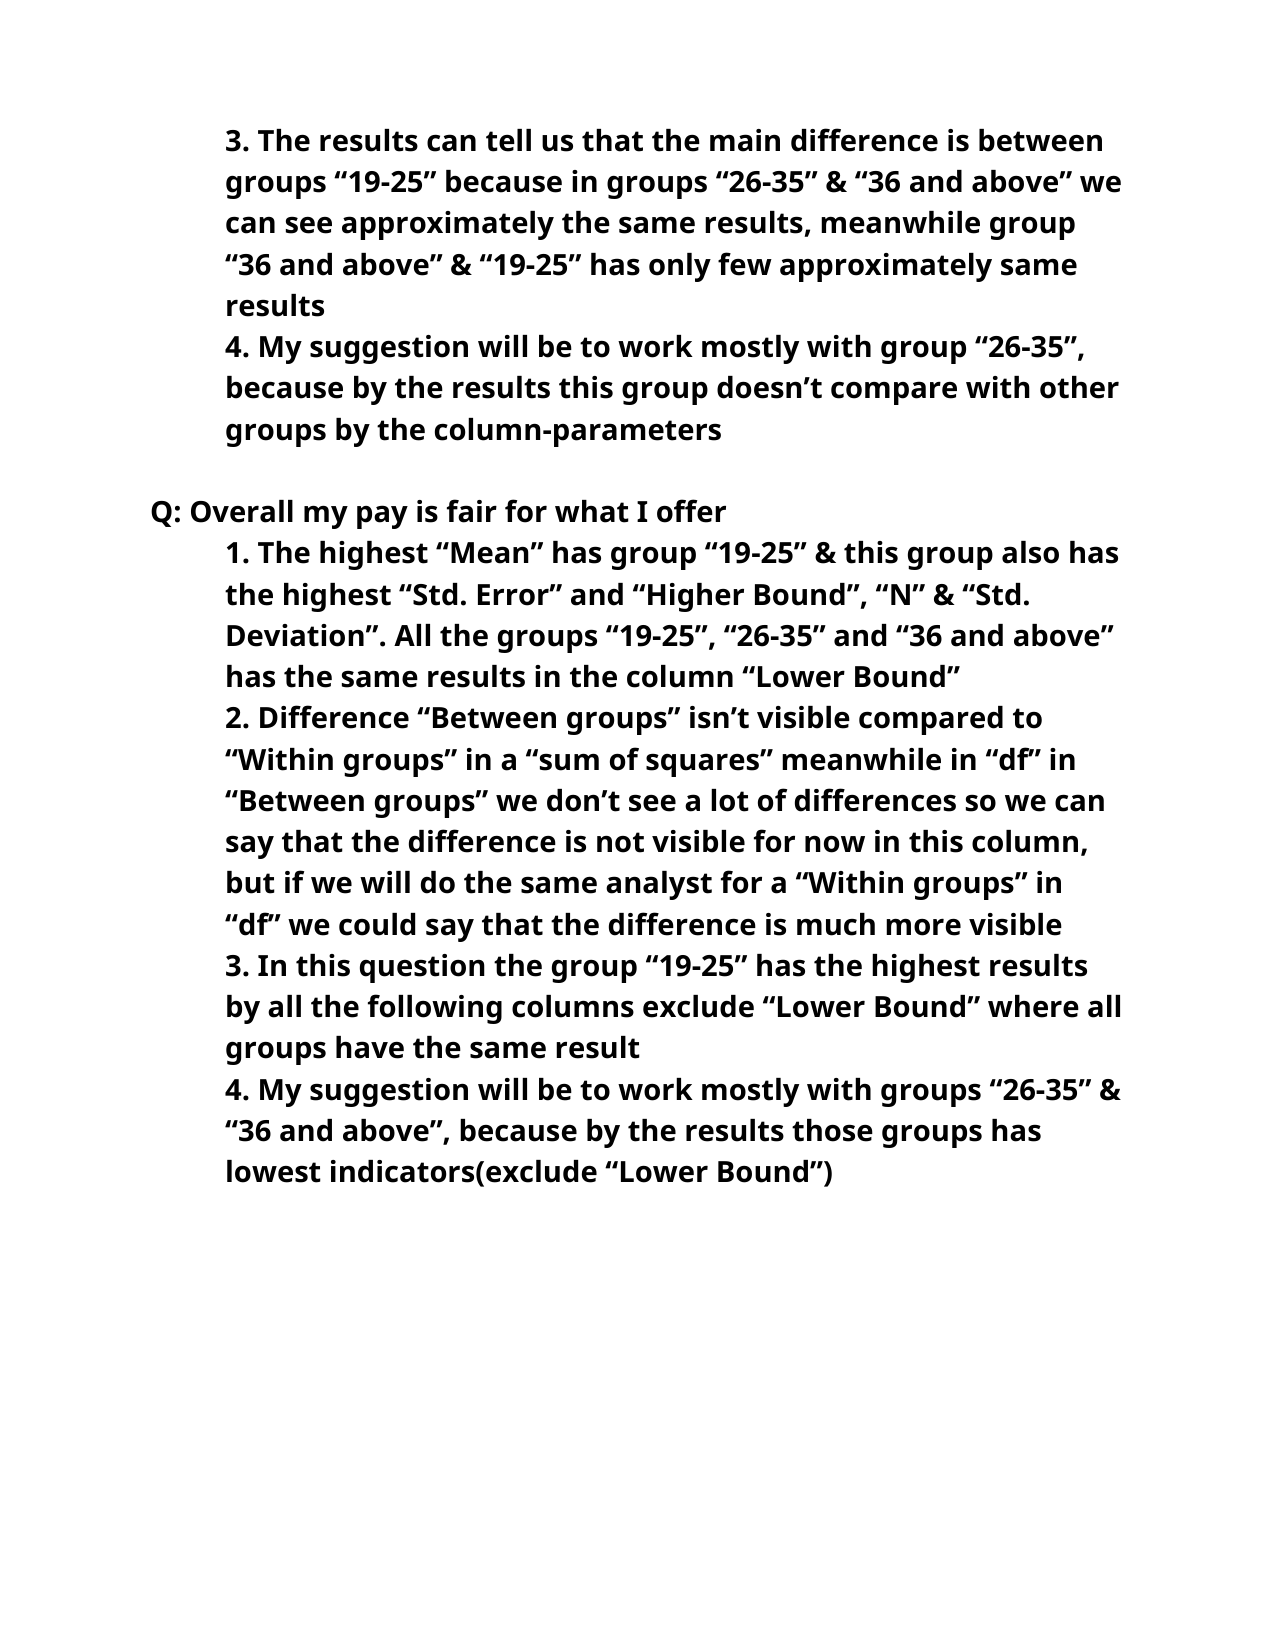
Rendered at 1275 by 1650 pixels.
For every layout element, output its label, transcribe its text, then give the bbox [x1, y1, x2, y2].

subtitle 2. Difference “Between groups” isn’t visible compared to “Within groups” in a “sum of squares” meanwhile in “df” in “Between groups” we don’t see a lot of differences so we can say that the difference is not visible for now in this column, but if we will do the same analyst for a “Within groups” in “df” we could say that the difference is much more visible [225, 697, 1125, 943]
subtitle 3. In this question the group “19-25” has the highest results by all the following columns exclude “Lower Bound” where all groups have the same result [225, 945, 1125, 1067]
subtitle Q: Overall my pay is fair for what I offer [150, 491, 1125, 531]
subtitle 3. The results can tell us that the main difference is between groups “19-25” because in groups “26-35” & “36 and above” we can see approximately the same results, meanwhile group “36 and above” & “19-25” has only few approximately same results [225, 120, 1125, 325]
subtitle 1. The highest “Mean” has group “19-25” & this group also has the highest “Std. Error” and “Higher Bound”, “N” & “Std. Deviation”. All the groups “19-25”, “26-35” and “36 and above” has the same results in the column “Lower Bound” [225, 532, 1125, 696]
subtitle 4. My suggestion will be to work mostly with groups “26-35” & “36 and above”, because by the results those groups has lowest indicators(exclude “Lower Bound”) [225, 1069, 1125, 1191]
subtitle 4. My suggestion will be to work mostly with group “26-35”, because by the results this group doesn’t compare with other groups by the column-parameters [225, 326, 1125, 448]
